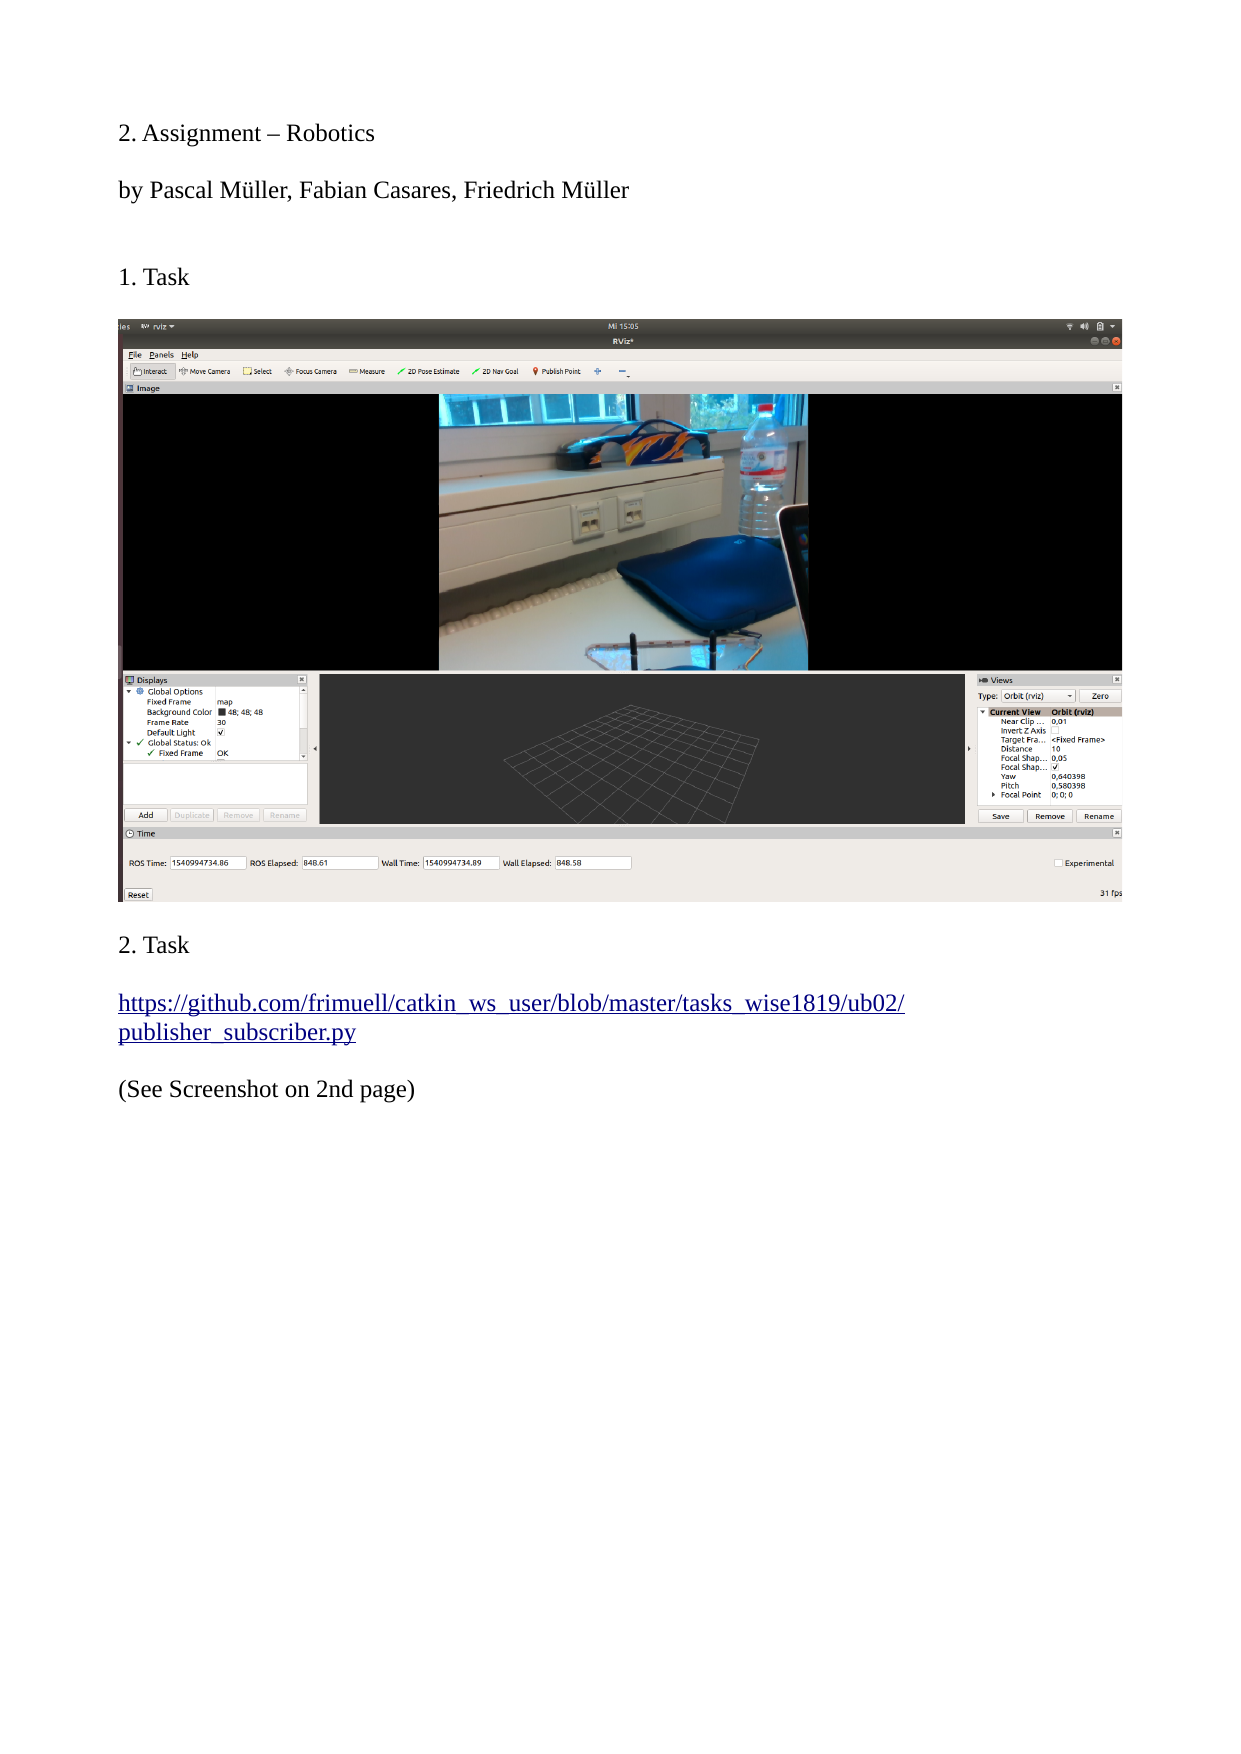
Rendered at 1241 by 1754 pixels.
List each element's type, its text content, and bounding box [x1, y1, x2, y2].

text by Pascal Müller, Fabian Casares, Friedrich Müller [118, 176, 1122, 204]
text 2. Task [118, 930, 1122, 959]
text (See Screenshot on 2nd page) [118, 1074, 1122, 1103]
picture [118, 319, 1123, 902]
text https://github.com/frimuell/catkin_ws_user/blob/master/tasks_wise1819/ub02/publisher_subscriber.py [118, 988, 1122, 1045]
text 2. Assignment – Robotics [118, 118, 1122, 147]
text 1. Task [118, 262, 1122, 291]
